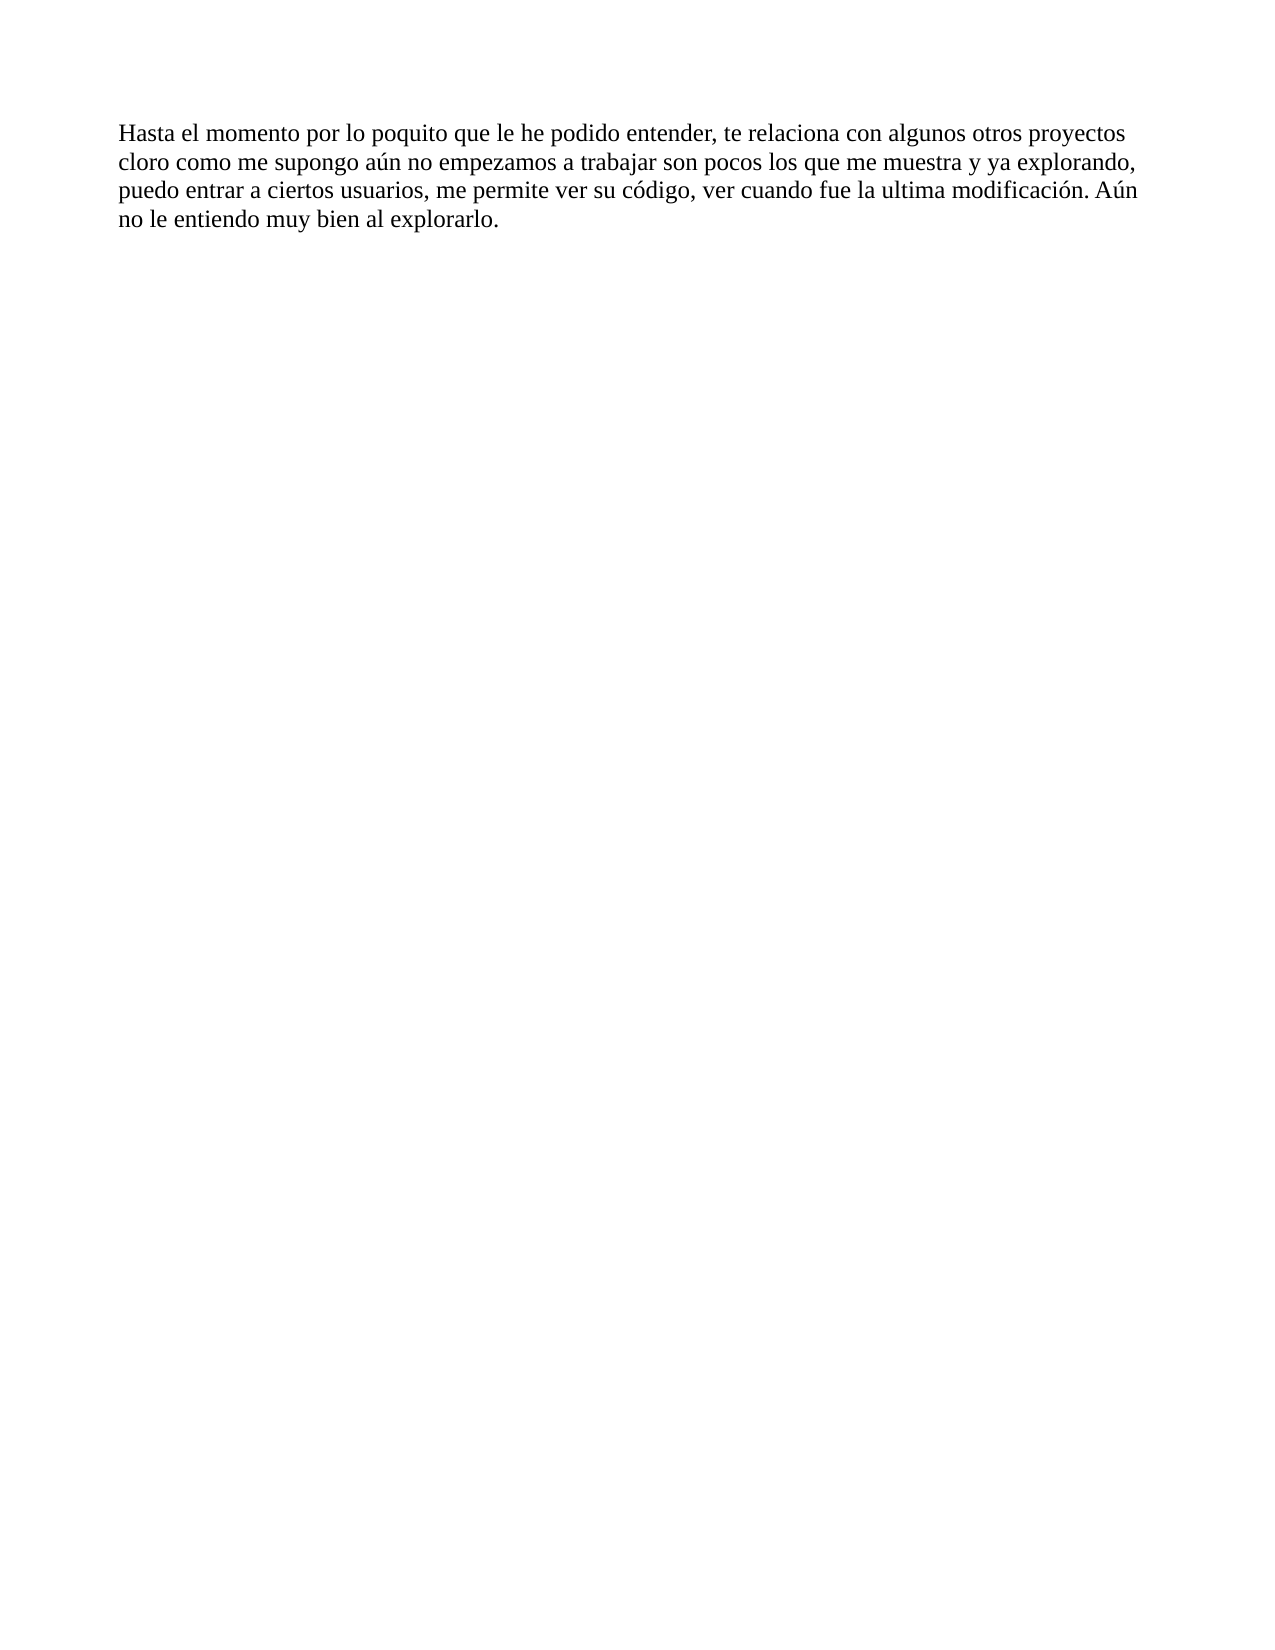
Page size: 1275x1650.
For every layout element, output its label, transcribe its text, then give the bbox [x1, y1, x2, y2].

text cloro como me supongo aún no empezamos a trabajar son pocos los que me muestra y ya explorando, [118, 147, 1157, 176]
text puedo entrar a ciertos usuarios, me permite ver su código, ver cuando fue la ultima modificación. Aún no le entiendo muy bien al explorarlo. [118, 176, 1157, 233]
text Hasta el momento por lo poquito que le he podido entender, te relaciona con algunos otros proyectos [118, 118, 1157, 147]
